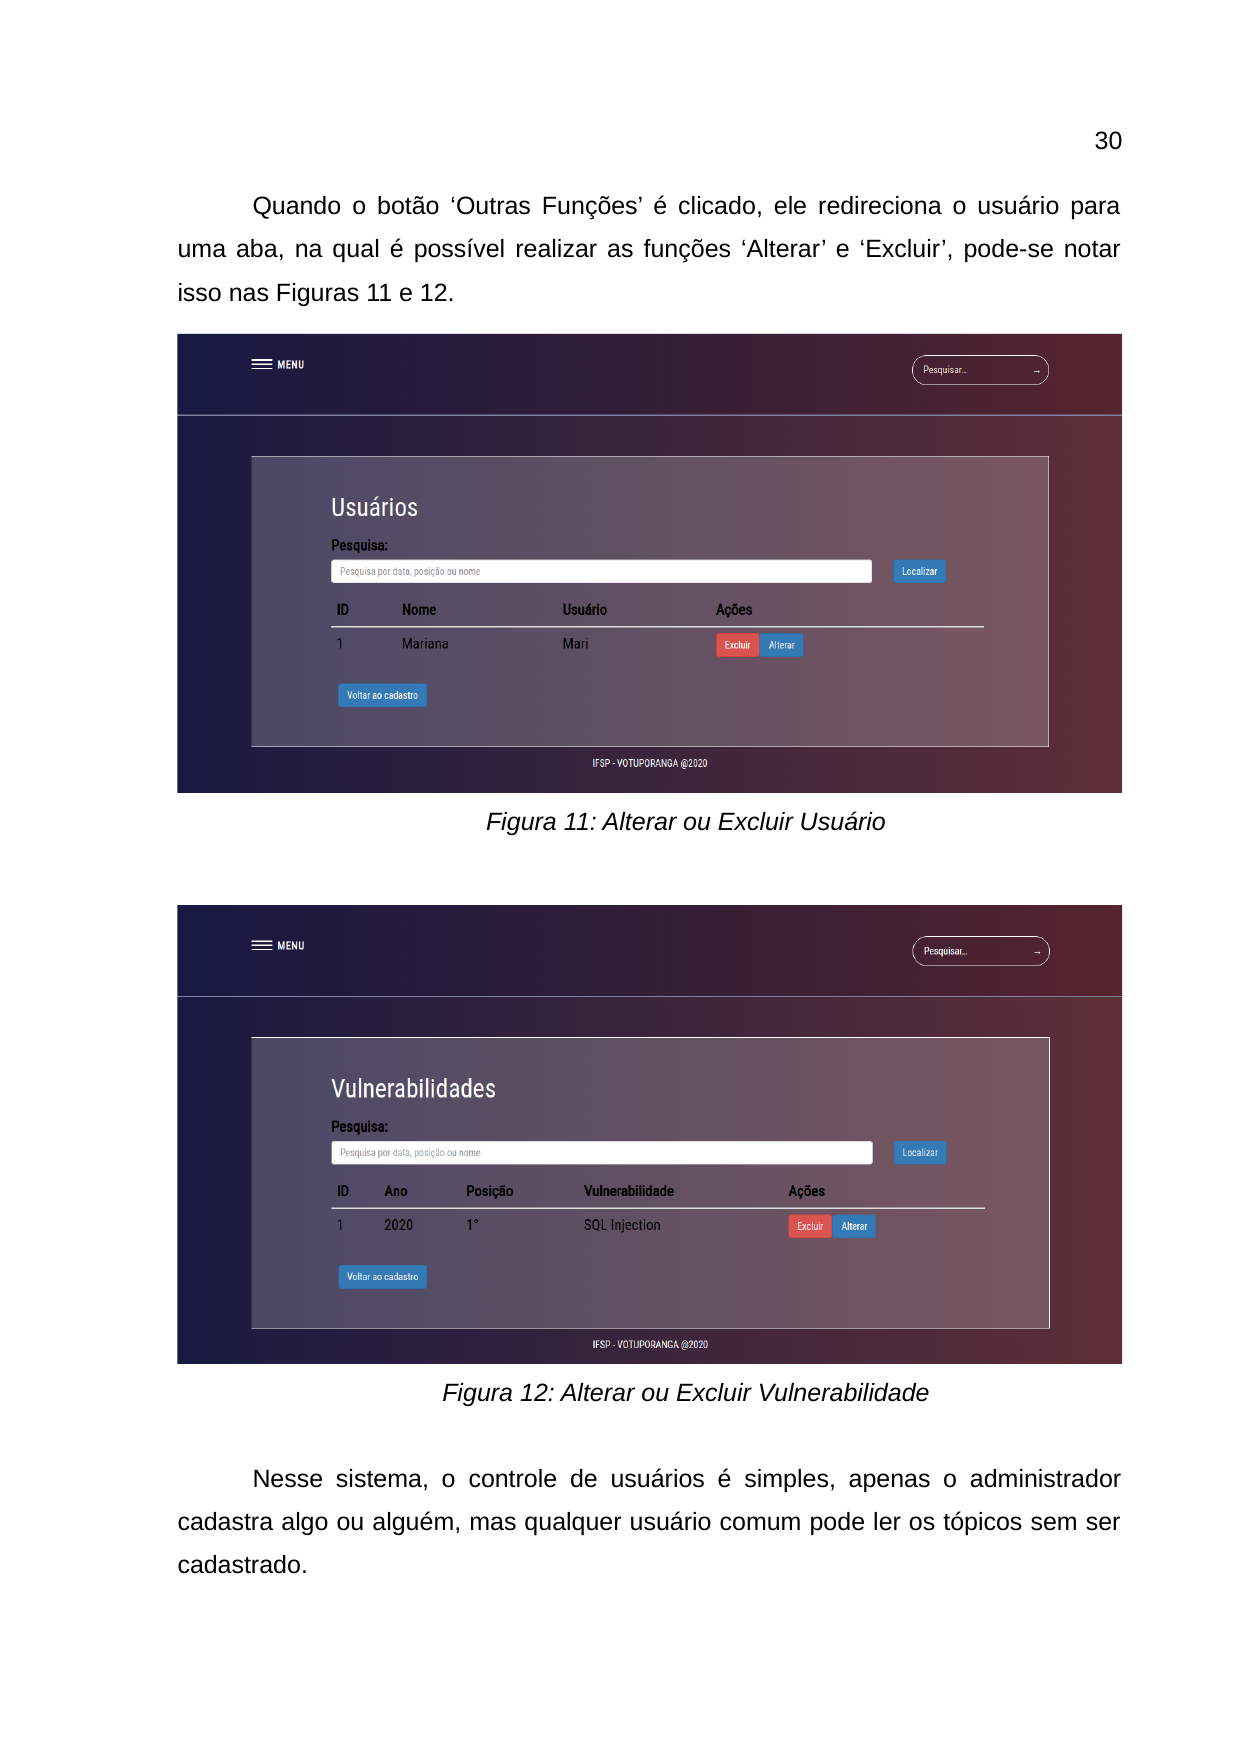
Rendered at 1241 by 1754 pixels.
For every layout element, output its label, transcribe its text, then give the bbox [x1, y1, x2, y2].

text Figura 12: Alterar ou Excluir Vulnerabilidade [177, 1364, 1122, 1407]
text Quando o botão ‘Outras Funções’ é clicado, ele redireciona o usuário para uma aba, na qual é possível realizar as funções ‘Alterar’ e ‘Excluir’, pode-se notar isso nas Figuras 11 e 12. [177, 191, 1122, 306]
text Figura 11: Alterar ou Excluir Usuário [177, 793, 1122, 835]
picture [177, 333, 1123, 793]
picture [177, 905, 1123, 1364]
text Nesse sistema, o controle de usuários é simples, apenas o administrador cadastra algo ou alguém, mas qualquer usuário comum pode ler os tópicos sem ser cadastrado. [177, 1464, 1122, 1579]
